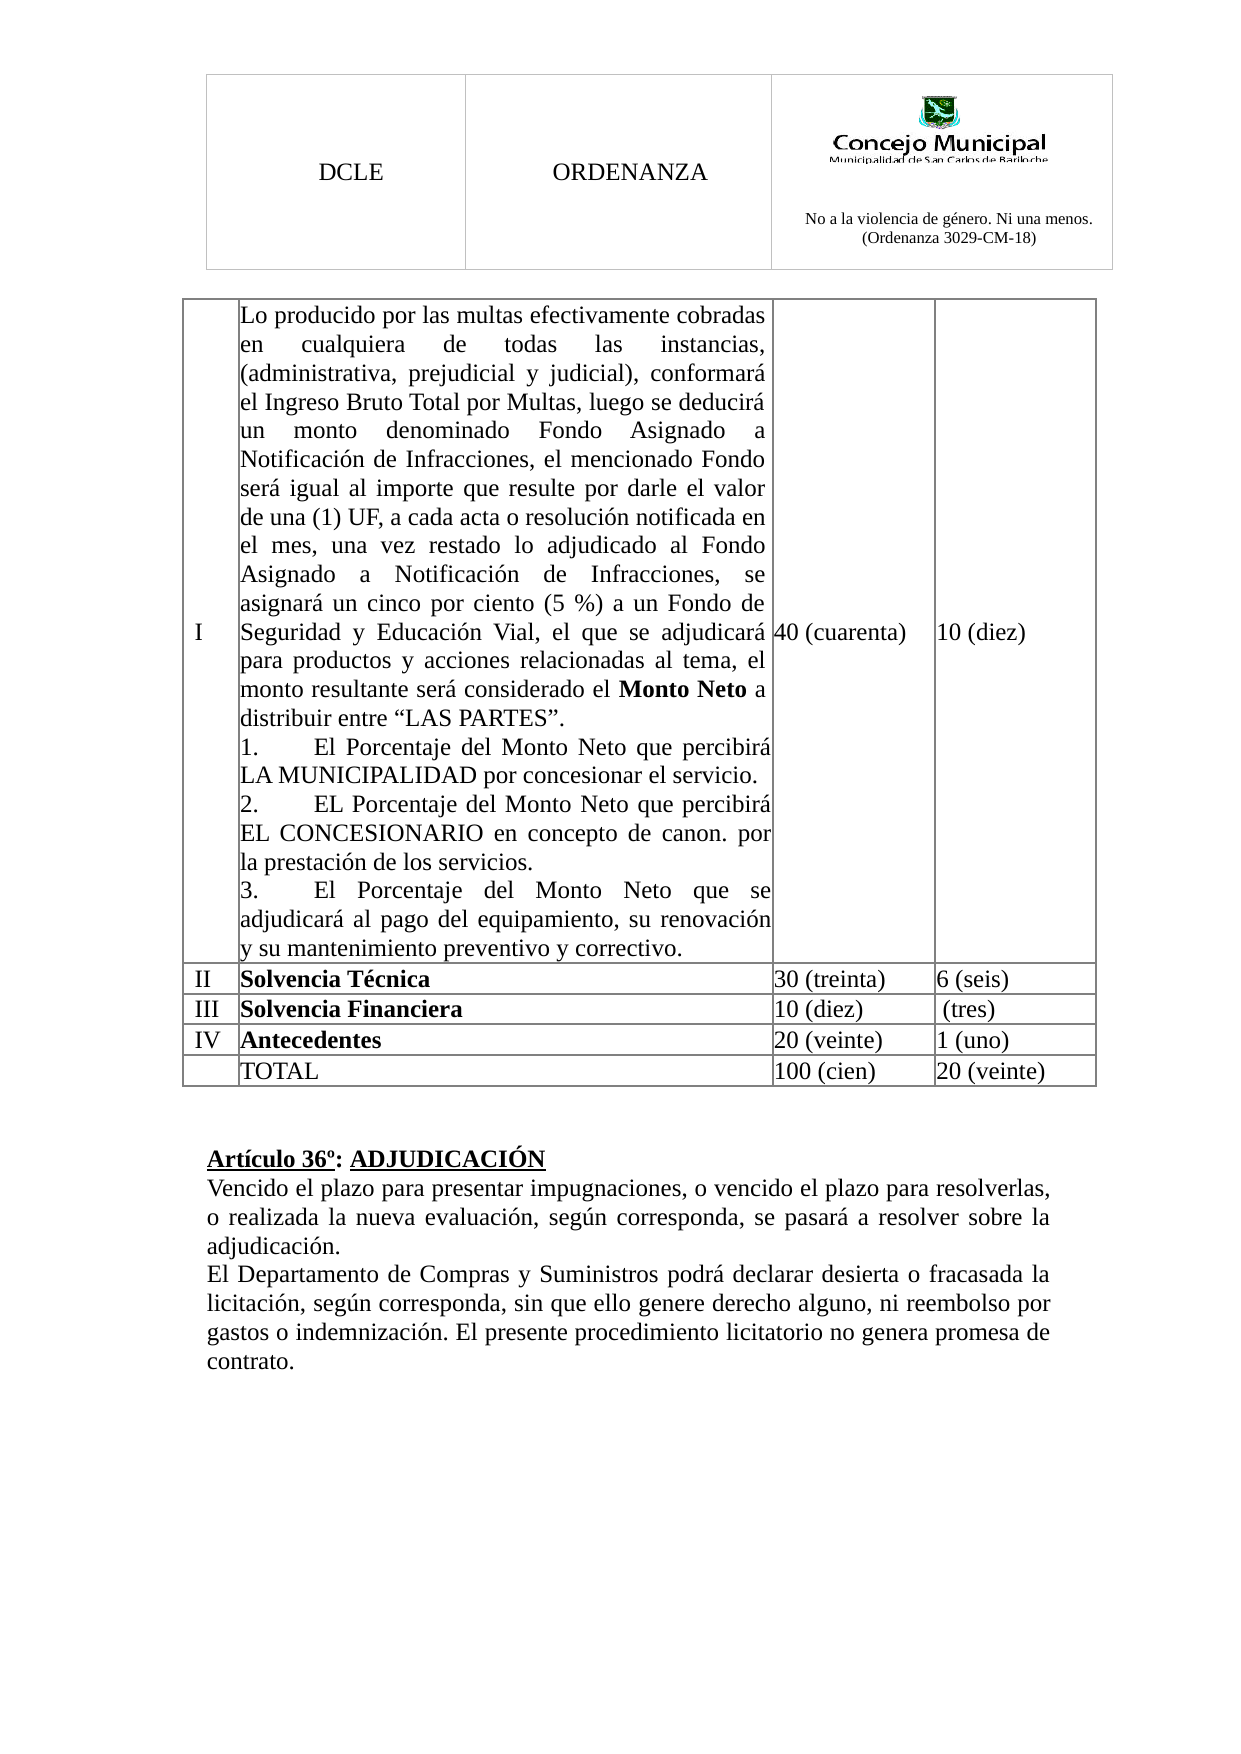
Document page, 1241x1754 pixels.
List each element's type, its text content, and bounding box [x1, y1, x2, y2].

table_cell 6 (seis) [936, 964, 1095, 992]
table_cell II [184, 964, 238, 992]
table_cell [184, 1056, 238, 1085]
table_cell 10 (diez) [936, 300, 1095, 962]
table_cell Antecedentes [240, 1025, 772, 1054]
table_cell Solvencia Técnica [240, 964, 772, 992]
table_cell 30 (treinta) [774, 964, 934, 992]
table_cell Lo producido por las multas efectivamente cobradas en cualquiera de todas las instancias, (administrativa, prejudicial y judicial), conformará el Ingreso Bruto Total por Multas, luego se deducirá un monto denominado Fondo Asignado a Notificación de Infracciones, el mencionado Fondo será igual al importe que resulte por darle el valor de una (1) UF, a cada acta o resolución notificada en el mes, una vez restado lo adjudicado al Fondo Asignado a Notificación de Infracciones, se asignará un cinco por ciento (5 %) a un Fondo de Seguridad y Educación Vial, el que se adjudicará para productos y acciones relacionadas al tema, el monto resultante será considerado el Monto Neto a distribuir entre “LAS PARTES”. 1. El Porcentaje del Monto Neto que percibirá LA MUNICIPALIDAD por concesionar el servicio. 2. EL Porcentaje del Monto Neto que percibirá EL CONCESIONARIO en concepto de canon. por la prestación de los servicios. 3. El Porcentaje del Monto Neto que se adjudicará al pago del equipamiento, su renovación y su mantenimiento preventivo y correctivo. [240, 300, 772, 962]
table_cell IV [184, 1025, 238, 1054]
table_cell (tres) [936, 995, 1095, 1023]
table_cell 40 (cuarenta) [774, 300, 934, 962]
table_cell TOTAL [240, 1056, 772, 1085]
table_cell 100 (cien) [774, 1056, 934, 1085]
text Artículo 36º: ADJUDICACIÓN [207, 1144, 1051, 1173]
table_cell Solvencia Financiera [240, 995, 772, 1023]
table_cell 20 (veinte) [774, 1025, 934, 1054]
table_cell I [184, 300, 238, 962]
table_cell 20 (veinte) [936, 1056, 1095, 1085]
table_cell III [184, 995, 238, 1023]
table_cell 10 (diez) [774, 995, 934, 1023]
table_cell 1 (uno) [936, 1025, 1095, 1054]
text El Departamento de Compras y Suministros podrá declarar desierta o fracasada la licitación, según corresponda, sin que ello genere derecho alguno, ni reembolso por gastos o indemnización. El presente procedimiento licitatorio no genera promesa de contrato. [207, 1259, 1051, 1374]
text Vencido el plazo para presentar impugnaciones, o vencido el plazo para resolverlas, o realizada la nueva evaluación, según corresponda, se pasará a resolver sobre la adjudicación. [207, 1173, 1051, 1259]
